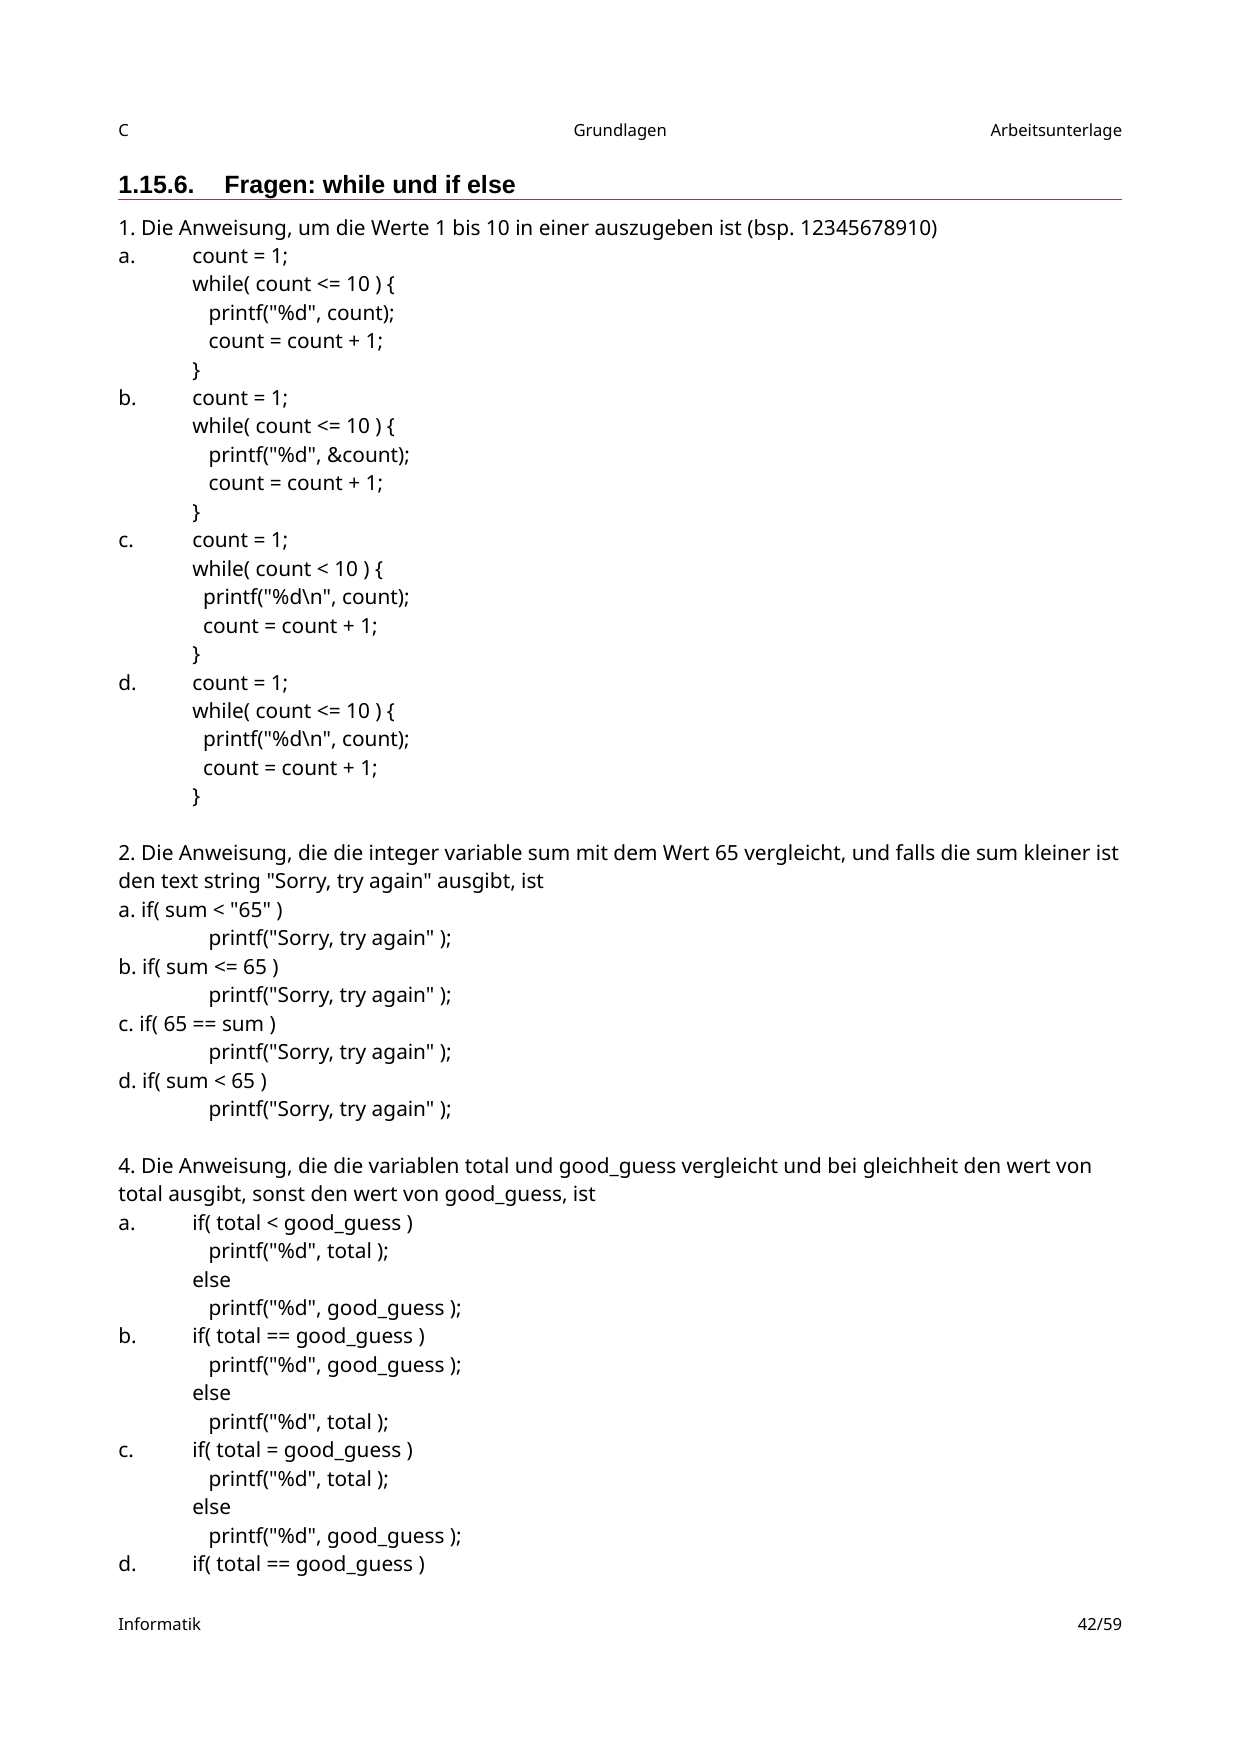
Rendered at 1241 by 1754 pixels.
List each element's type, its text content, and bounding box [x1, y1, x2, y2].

text printf("Sorry, try again" ); [118, 1037, 1122, 1066]
text else [118, 1492, 1122, 1521]
text else [118, 1378, 1122, 1407]
subtitle Fragen: while und if else [118, 170, 1122, 199]
text printf("%d", total ); [118, 1407, 1122, 1435]
text printf("Sorry, try again" ); [118, 923, 1122, 952]
text 1. Die Anweisung, um die Werte 1 bis 10 in einer auszugeben ist (bsp. 12345678910) [118, 213, 1122, 241]
text printf("Sorry, try again" ); [118, 980, 1122, 1009]
text } [118, 639, 1122, 668]
text d. if( total == good_guess ) [118, 1549, 1122, 1578]
text a. if( total < good_guess ) [118, 1208, 1122, 1236]
text b. if( sum <= 65 ) [118, 952, 1122, 980]
text printf("%d", good_guess ); [118, 1293, 1122, 1322]
text c. count = 1; [118, 525, 1122, 554]
text while( count <= 10 ) { [118, 696, 1122, 724]
text d. count = 1; [118, 668, 1122, 696]
text d. if( sum < 65 ) [118, 1066, 1122, 1094]
text else [118, 1265, 1122, 1293]
text a. count = 1; [118, 241, 1122, 269]
text count = count + 1; [118, 468, 1122, 497]
text a. if( sum < "65" ) [118, 895, 1122, 923]
text 2. Die Anweisung, die die integer variable sum mit dem Wert 65 vergleicht, und falls die sum kleiner ist den text string "Sorry, try again" ausgibt, ist [118, 838, 1122, 895]
text b. if( total == good_guess ) [118, 1322, 1122, 1350]
text while( count <= 10 ) { [118, 412, 1122, 440]
text printf("Sorry, try again" ); [118, 1094, 1122, 1123]
text while( count <= 10 ) { [118, 269, 1122, 298]
text while( count < 10 ) { [118, 554, 1122, 582]
text c. if( 65 == sum ) [118, 1009, 1122, 1037]
text printf("%d", count); [118, 298, 1122, 326]
text } [118, 355, 1122, 383]
text printf("%d", &count); [118, 440, 1122, 468]
text c. if( total = good_guess ) [118, 1435, 1122, 1464]
text count = count + 1; [118, 326, 1122, 355]
text count = count + 1; [118, 611, 1122, 639]
text } [118, 497, 1122, 525]
text count = count + 1; [118, 753, 1122, 781]
text 4. Die Anweisung, die die variablen total und good_guess vergleicht und bei gleichheit den wert von total ausgibt, sonst den wert von good_guess, ist [118, 1151, 1122, 1208]
text b. count = 1; [118, 383, 1122, 412]
text printf("%d", total ); [118, 1464, 1122, 1492]
text printf("%d", total ); [118, 1236, 1122, 1265]
text printf("%d\n", count); [118, 582, 1122, 611]
text } [118, 781, 1122, 810]
text printf("%d", good_guess ); [118, 1350, 1122, 1378]
text printf("%d\n", count); [118, 724, 1122, 753]
text printf("%d", good_guess ); [118, 1521, 1122, 1549]
